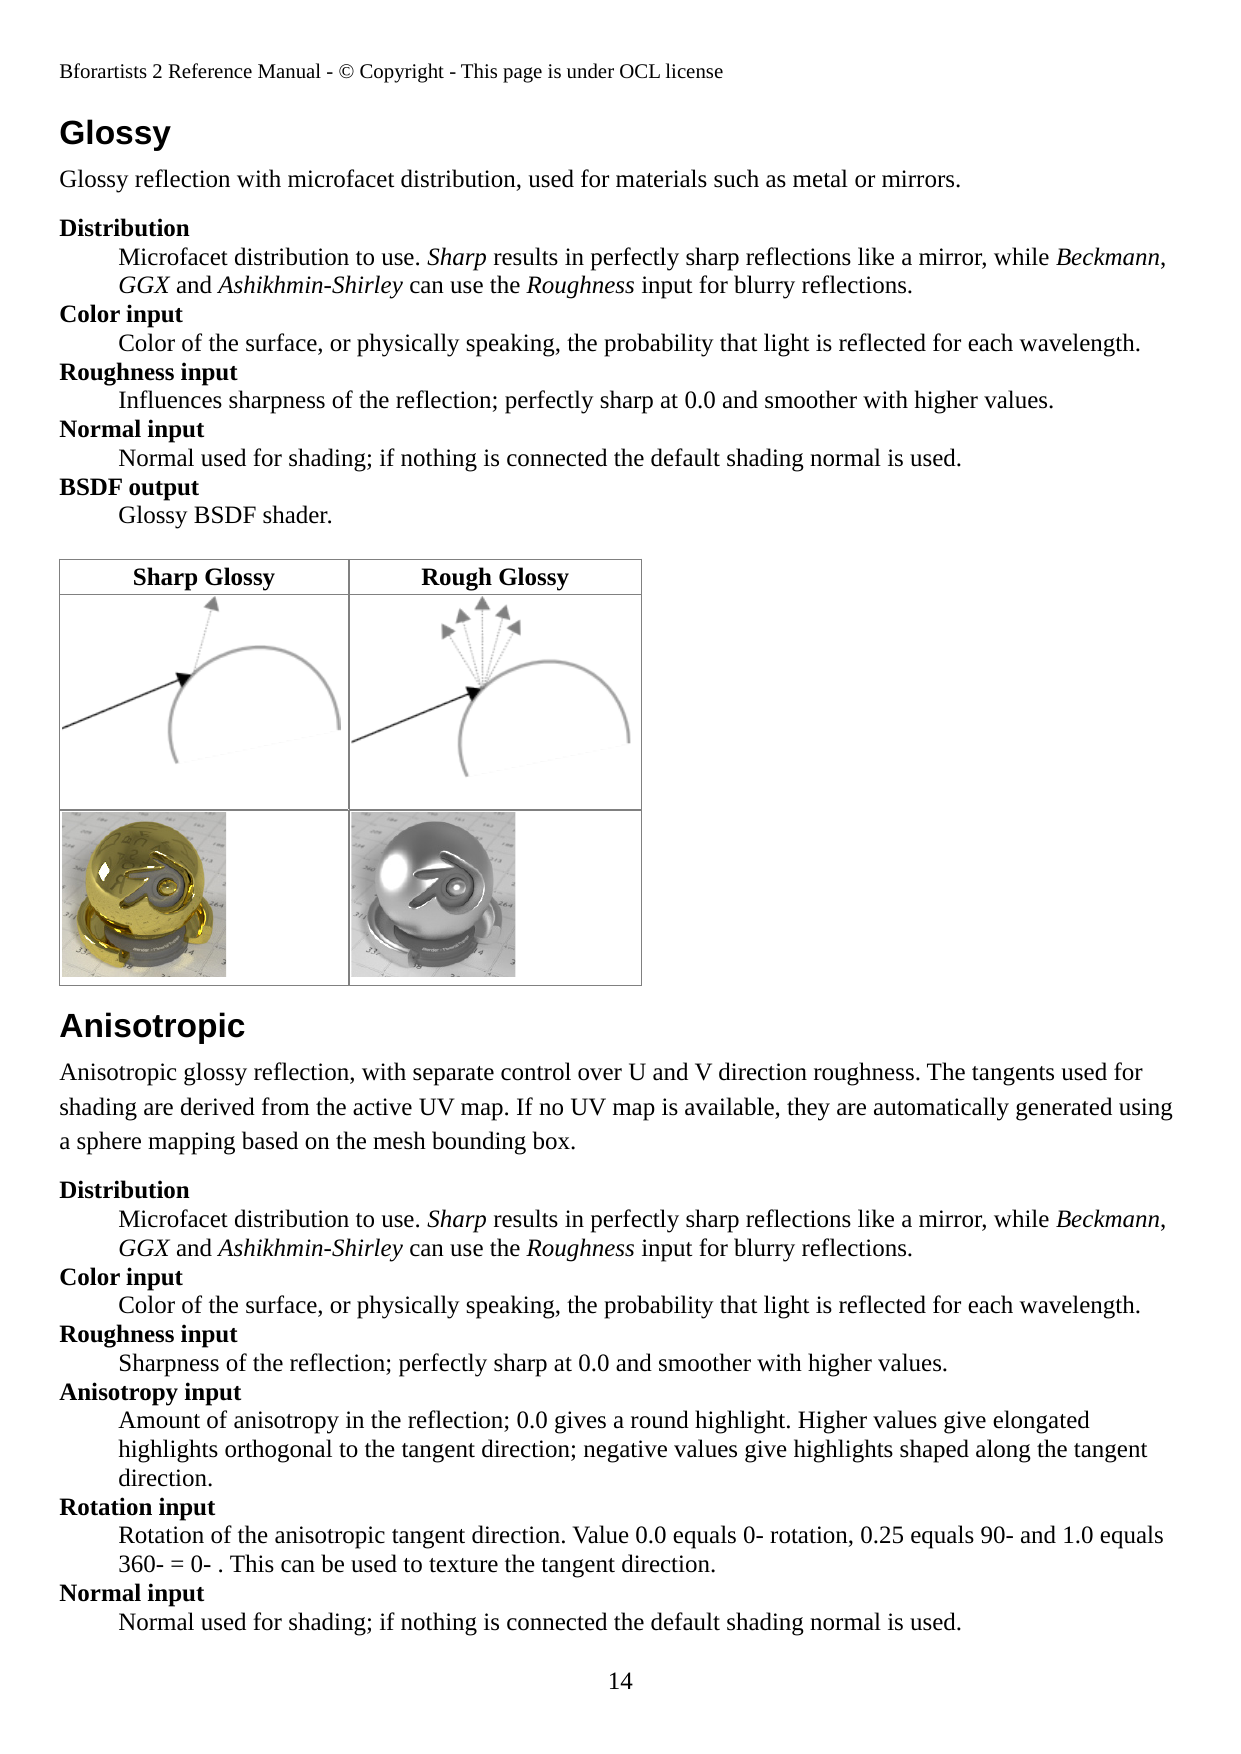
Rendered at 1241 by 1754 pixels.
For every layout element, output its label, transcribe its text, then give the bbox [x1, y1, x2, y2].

list Normal used for shading; if nothing is connected the default shading normal is used. [118, 1607, 1181, 1635]
table_cell [350, 811, 641, 985]
list Microfacet distribution to use. Sharp results in perfectly sharp reflections like a mirror, while Beckmann, GGX and Ashikhmin-Shirley can use the Roughness input for blurry reflections. [118, 242, 1181, 299]
subtitle Glossy [59, 113, 1181, 151]
picture [351, 596, 631, 801]
subtitle Color input [59, 1262, 1181, 1290]
list Glossy BSDF shader. [118, 500, 1181, 529]
list Microfacet distribution to use. Sharp results in perfectly sharp reflections like a mirror, while Beckmann, GGX and Ashikhmin-Shirley can use the Roughness input for blurry reflections. [118, 1204, 1181, 1262]
subtitle Anisotropic [59, 1006, 1181, 1045]
picture [62, 596, 341, 788]
text Glossy reflection with microfacet distribution, used for materials such as metal or mirrors. [59, 164, 1181, 192]
table_cell [60, 811, 348, 985]
subtitle Rotation input [59, 1492, 1181, 1520]
subtitle Distribution [59, 213, 1181, 242]
list Influences sharpness of the reflection; perfectly sharp at 0.0 and smoother with higher values. [118, 385, 1181, 414]
subtitle Color input [59, 299, 1181, 328]
list Rotation of the anisotropic tangent direction. Value 0.0 equals 0- rotation, 0.25 equals 90- and 1.0 equals 360- = 0- . This can be used to texture the tangent direction. [118, 1520, 1181, 1578]
table_header Rough Glossy [350, 560, 641, 593]
list Sharpness of the reflection; perfectly sharp at 0.0 and smoother with higher values. [118, 1348, 1181, 1377]
table_header Sharp Glossy [60, 560, 348, 593]
text Anisotropic glossy reflection, with separate control over U and V direction roughness. The tangents used for shading are derived from the active UV map. If no UV map is available, they are automatically generated using a sphere mapping based on the mesh bounding box. [59, 1057, 1181, 1155]
subtitle Distribution [59, 1175, 1181, 1204]
list Color of the surface, or physically speaking, the probability that light is reflected for each wavelength. [118, 1290, 1181, 1319]
list Normal used for shading; if nothing is connected the default shading normal is used. [118, 443, 1181, 472]
subtitle Normal input [59, 414, 1181, 443]
subtitle BSDF output [59, 472, 1181, 500]
list Amount of anisotropy in the reflection; 0.0 gives a round highlight. Higher values give elongated highlights orthogonal to the tangent direction; negative values give highlights shaped along the tangent direction. [118, 1405, 1181, 1492]
table_cell [350, 595, 641, 809]
picture [351, 812, 516, 977]
list Color of the surface, or physically speaking, the probability that light is reflected for each wavelength. [118, 328, 1181, 357]
picture [62, 812, 227, 977]
table_cell [60, 595, 348, 809]
subtitle Roughness input [59, 1319, 1181, 1348]
subtitle Anisotropy input [59, 1377, 1181, 1405]
subtitle Normal input [59, 1578, 1181, 1607]
subtitle Roughness input [59, 357, 1181, 385]
